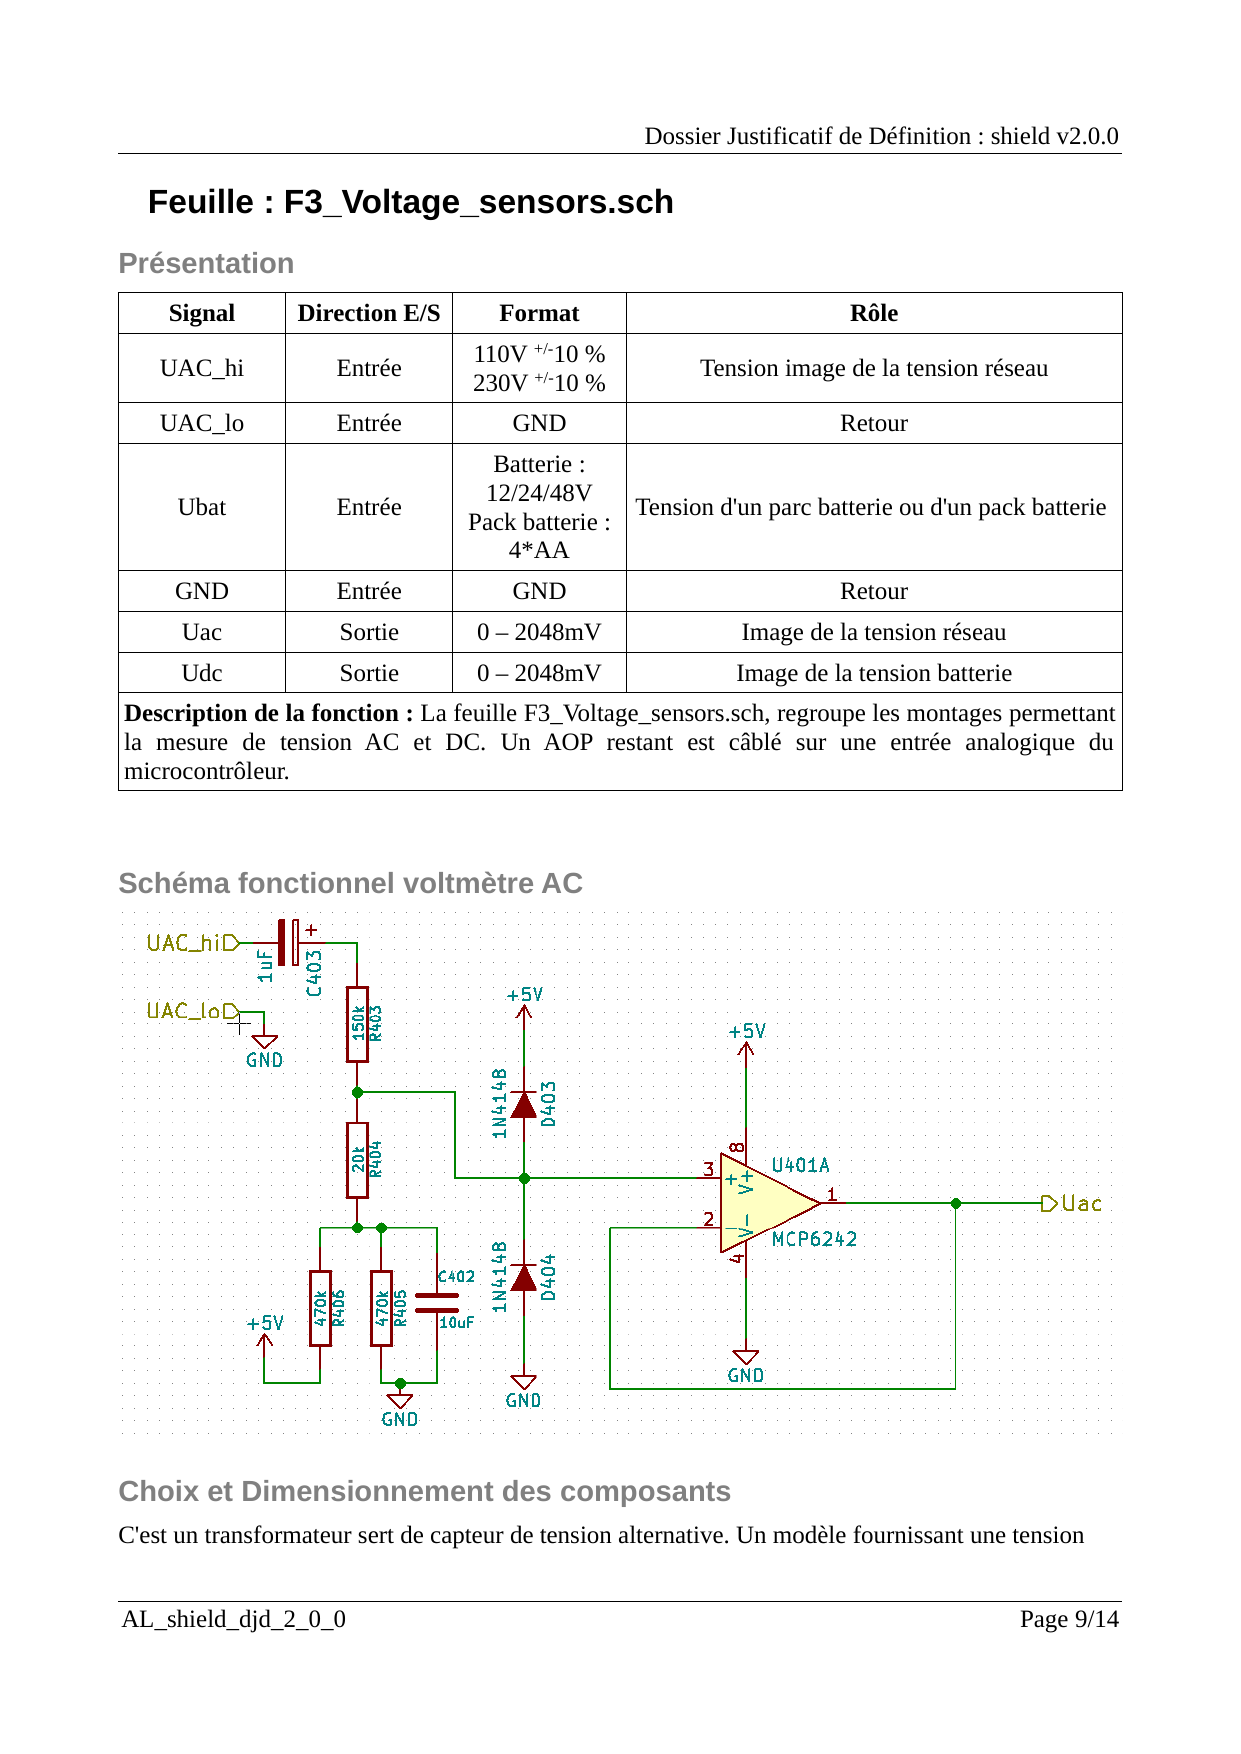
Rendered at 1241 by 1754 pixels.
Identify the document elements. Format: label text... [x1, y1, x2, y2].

subtitle Feuille : F3_Voltage_sensors.sch [148, 182, 1122, 221]
table_cell Batterie : 12/24/48V Pack batterie : 4*AA [453, 444, 626, 570]
table_cell Tension d'un parc batterie ou d'un pack batterie [627, 444, 1122, 570]
table_cell Uac [119, 612, 285, 651]
subtitle Présentation [118, 246, 1122, 279]
table_header Direction E/S [286, 293, 452, 333]
table_cell 110V +/-10 % 230V +/-10 % [453, 334, 626, 402]
table_cell Entrée [286, 403, 452, 443]
table_cell Udc [119, 653, 285, 692]
table_cell Image de la tension réseau [627, 612, 1122, 651]
table_cell GND [119, 571, 285, 611]
picture [118, 912, 1123, 1440]
table_cell 0 – 2048mV [453, 653, 626, 692]
table_cell GND [453, 571, 626, 611]
table_cell Entrée [286, 444, 452, 570]
table_cell 0 – 2048mV [453, 612, 626, 651]
table_header Signal [119, 293, 285, 333]
table_header Format [453, 293, 626, 333]
table_cell Entrée [286, 334, 452, 402]
table_cell UAC_hi [119, 334, 285, 402]
table_cell Tension image de la tension réseau [627, 334, 1122, 402]
table_header Rôle [627, 293, 1122, 333]
table_cell Retour [627, 403, 1122, 443]
table_cell Ubat [119, 444, 285, 570]
table_cell Retour [627, 571, 1122, 611]
subtitle Schéma fonctionnel voltmètre AC [118, 866, 1122, 899]
table_cell Image de la tension batterie [627, 653, 1122, 692]
table_cell Entrée [286, 571, 452, 611]
table_cell Description de la fonction : La feuille F3_Voltage_sensors.sch, regroupe les montages permettant la mesure de tension AC et DC. Un AOP restant est câblé sur une entrée analogique du microcontrôleur. [119, 693, 1122, 790]
table_cell UAC_lo [119, 403, 285, 443]
table_cell Sortie [286, 653, 452, 692]
text C'est un transformateur sert de capteur de tension alternative. Un modèle fournissant une tension [118, 1520, 1122, 1549]
subtitle Choix et Dimensionnement des composants [118, 1474, 1122, 1508]
table_cell GND [453, 403, 626, 443]
table_cell Sortie [286, 612, 452, 651]
